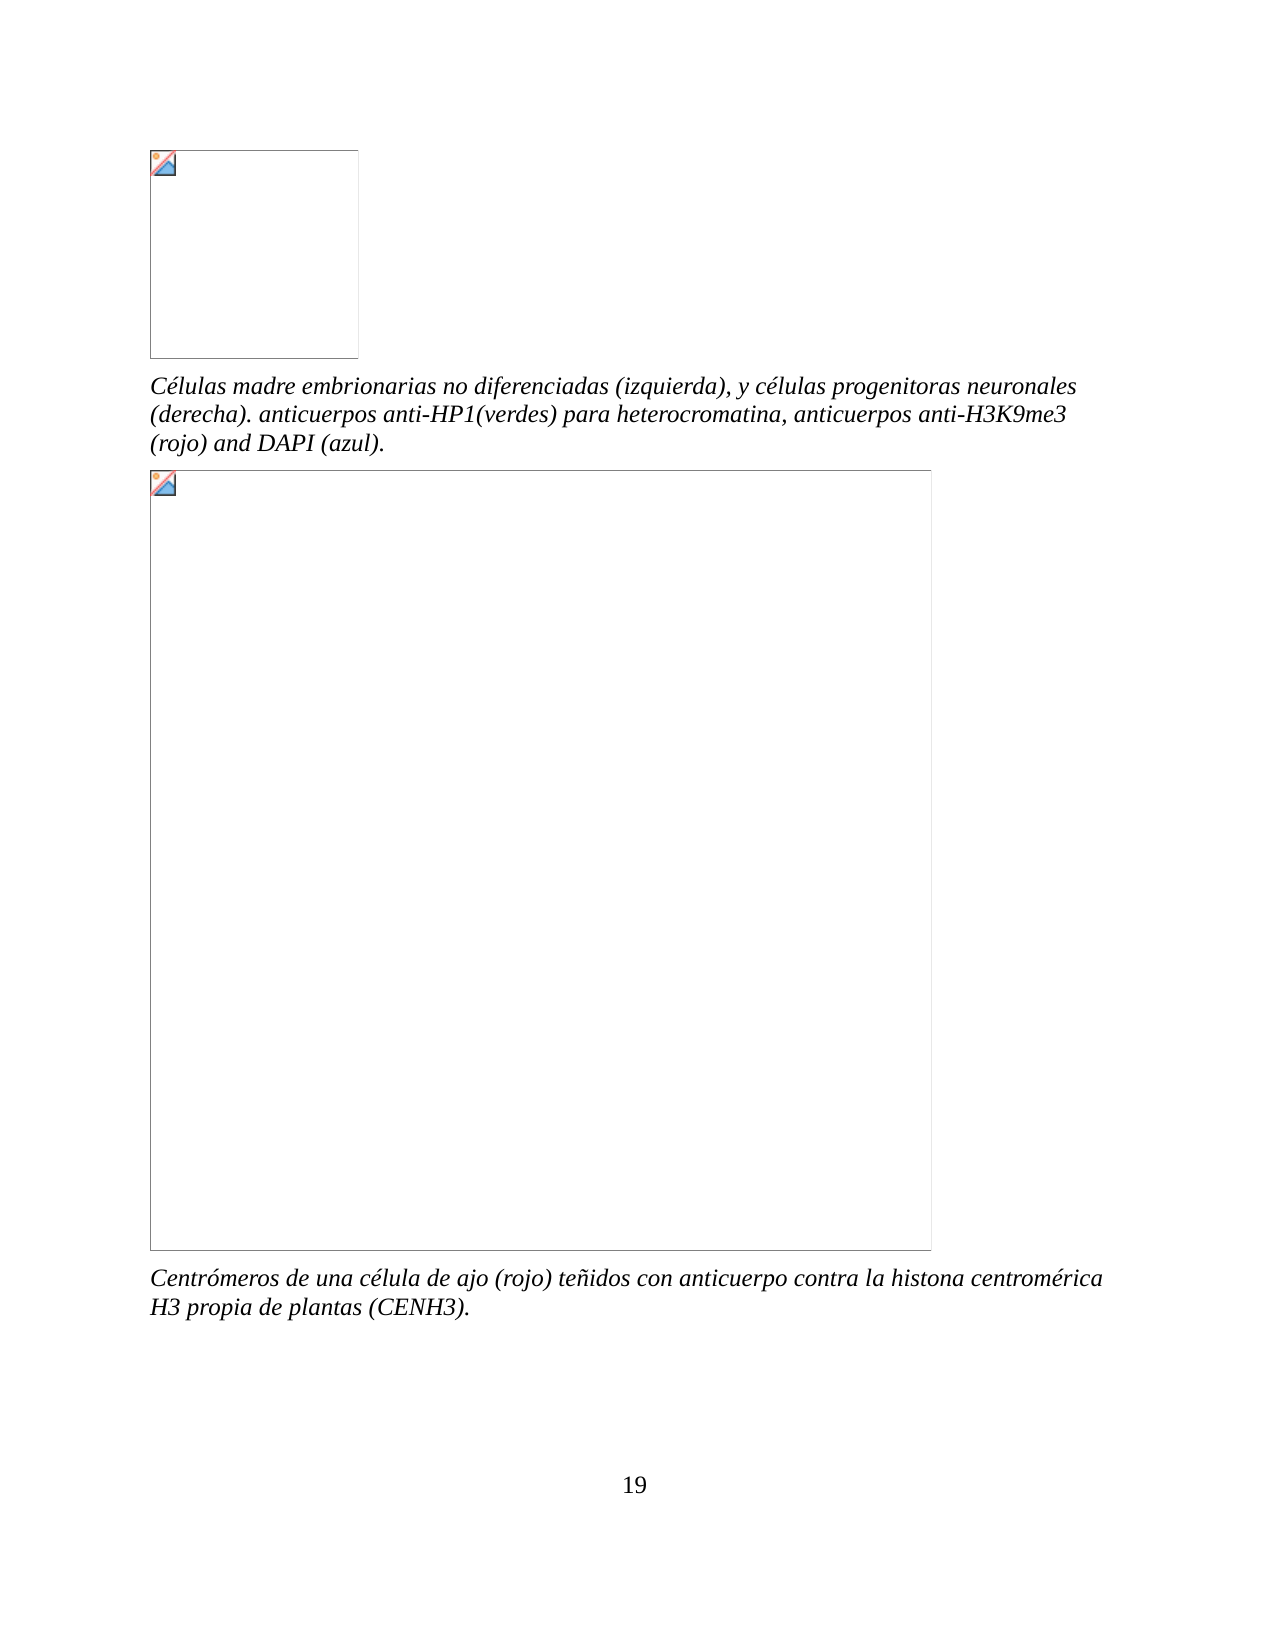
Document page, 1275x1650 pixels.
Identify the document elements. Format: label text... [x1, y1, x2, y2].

text Células madre embrionarias no diferenciadas (izquierda), y células progenitoras neuronales (derecha). anticuerpos anti-HP1(verdes) para heterocromatina, anticuerpos anti-H3K9me3 (rojo) and DAPI (azul). [150, 371, 1125, 457]
text Centrómeros de una célula de ajo (rojo) teñidos con anticuerpo contra la histona centromérica H3 propia de plantas (CENH3). [150, 1263, 1125, 1321]
